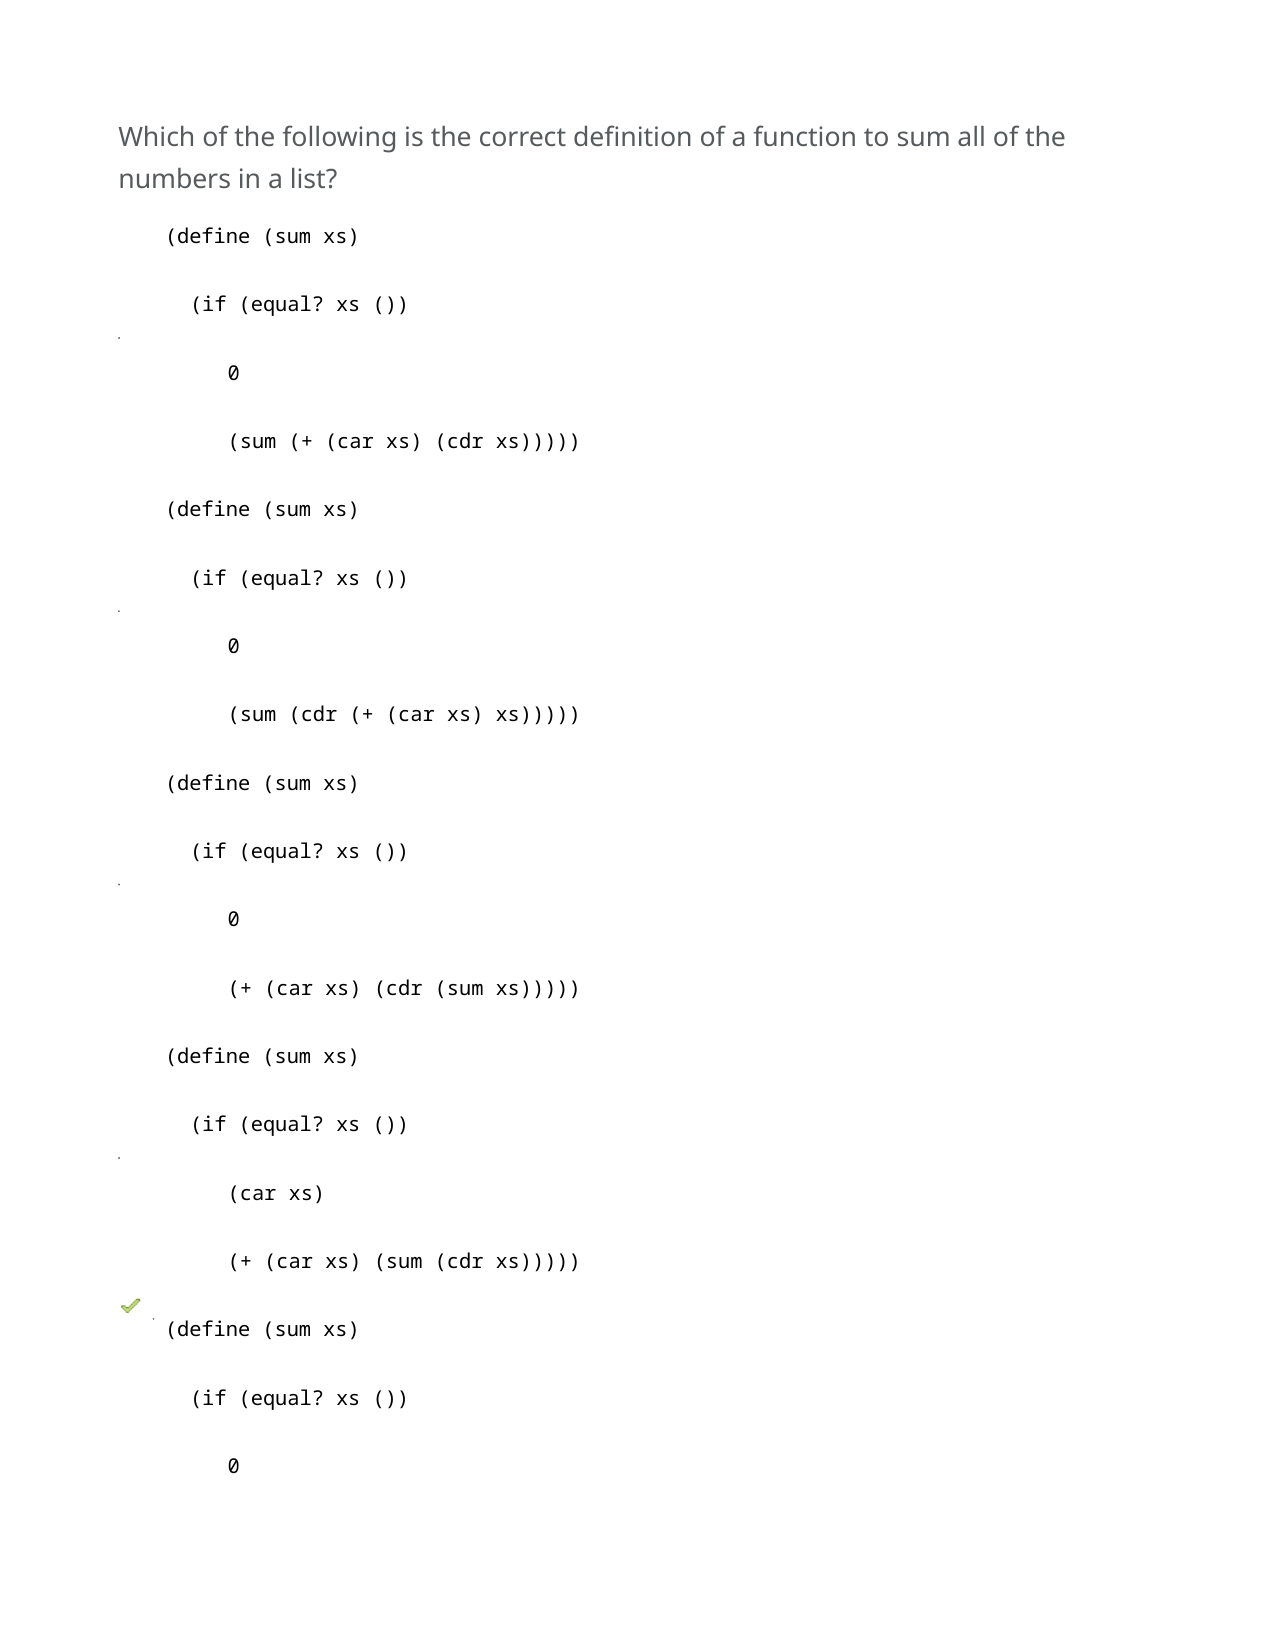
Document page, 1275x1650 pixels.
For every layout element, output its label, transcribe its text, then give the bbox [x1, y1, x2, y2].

table_cell [118, 1021, 165, 1294]
table_cell (define (sum xs) (if (equal? xs ()) 0 (sum (cdr (+ (car xs) xs))))) [165, 475, 600, 748]
table_header [118, 201, 165, 474]
table_cell (define (sum xs) (if (equal? xs ()) 0 [165, 1295, 600, 1499]
table_cell (define (sum xs) (if (equal? xs ()) 0 (+ (car xs) (cdr (sum xs))))) [165, 748, 600, 1021]
table_cell [118, 475, 165, 748]
table_cell (define (sum xs) (if (equal? xs ()) (car xs) (+ (car xs) (sum (cdr xs))))) [165, 1021, 600, 1294]
table_cell [118, 748, 165, 1021]
picture [118, 1294, 144, 1320]
table_cell [118, 1295, 165, 1499]
table_header (define (sum xs) (if (equal? xs ()) 0 (sum (+ (car xs) (cdr xs))))) [165, 201, 600, 474]
text Which of the following is the correct definition of a function to sum all of the numbers in a list? [118, 118, 1157, 196]
